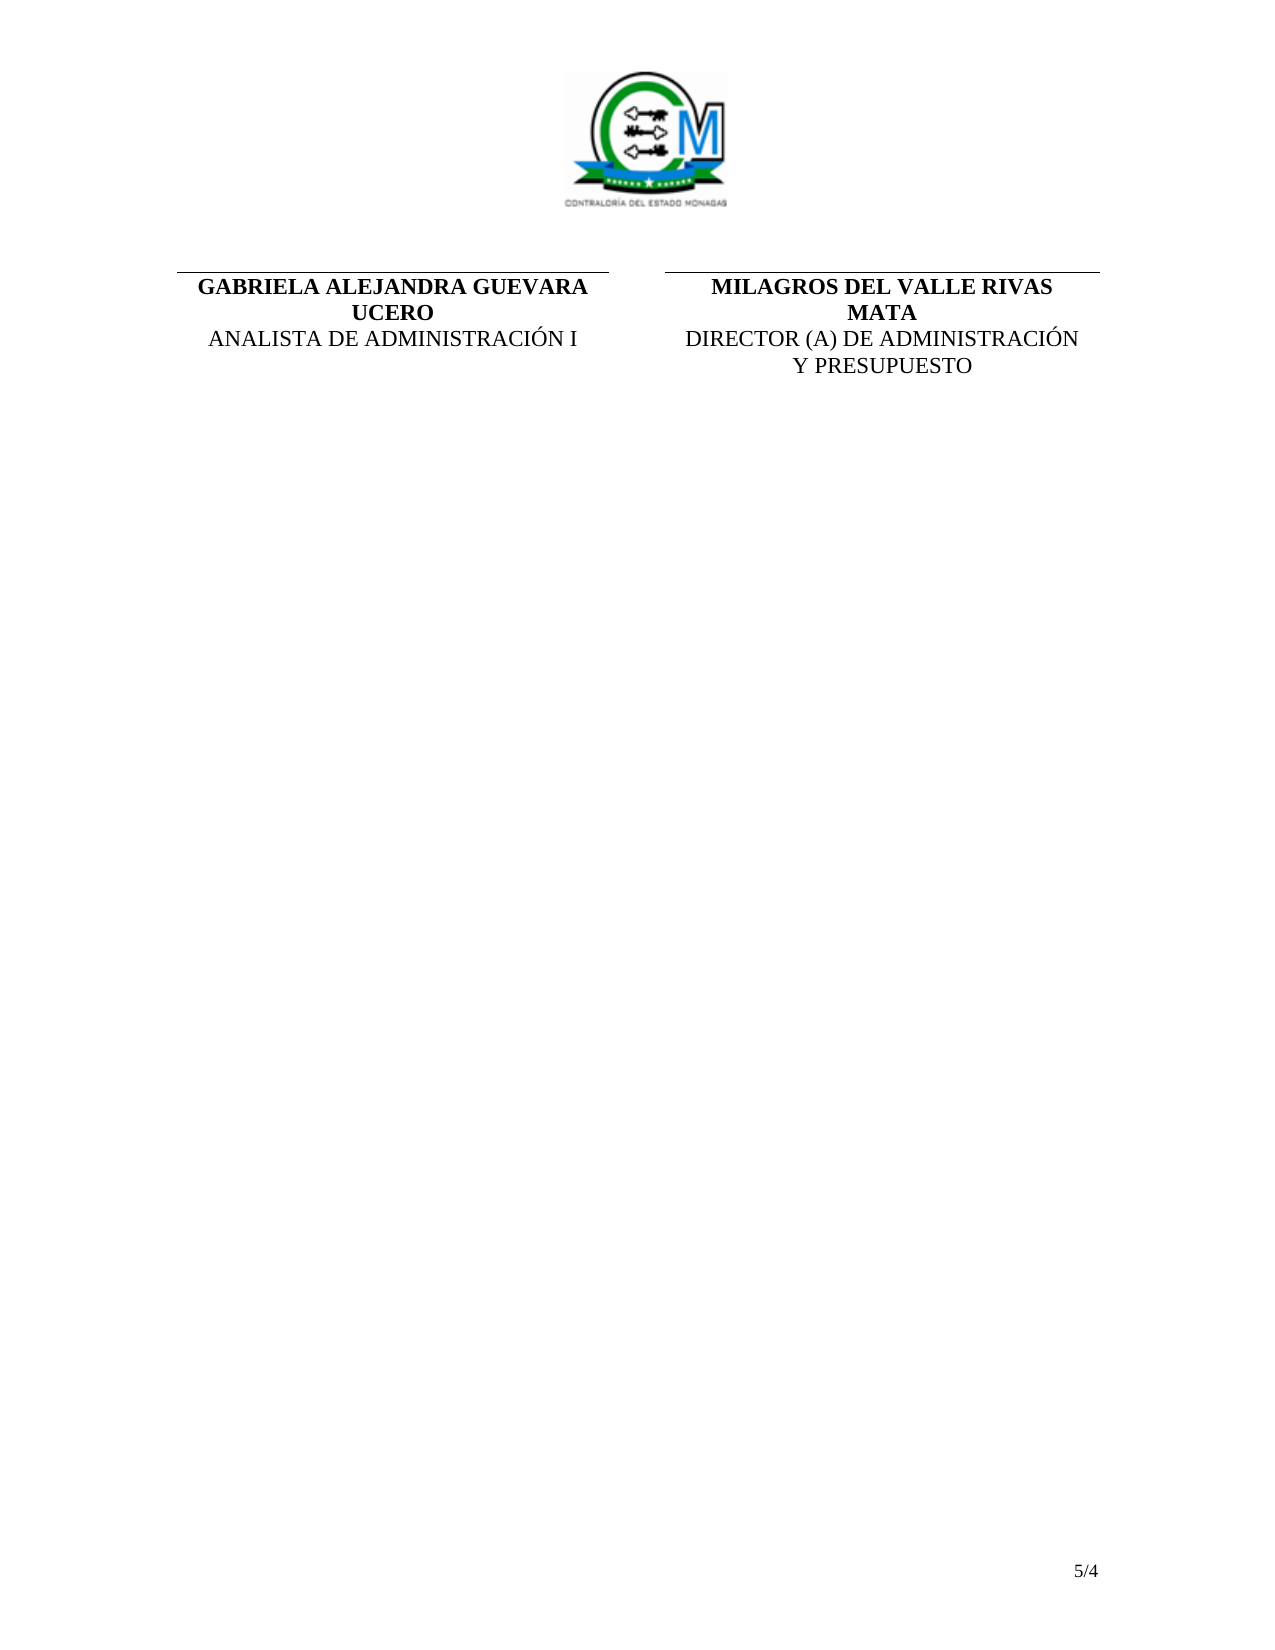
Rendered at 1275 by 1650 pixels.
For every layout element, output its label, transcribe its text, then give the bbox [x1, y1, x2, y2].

table_header MILAGROS DEL VALLE RIVAS MATA DIRECTOR (A) DE ADMINISTRACIÓN Y PRESUPUESTO [665, 273, 1099, 378]
table_header GABRIELA ALEJANDRA GUEVARA UCERO ANALISTA DE ADMINISTRACIÓN I [177, 273, 608, 378]
picture [562, 69, 730, 210]
table_header [609, 272, 665, 378]
